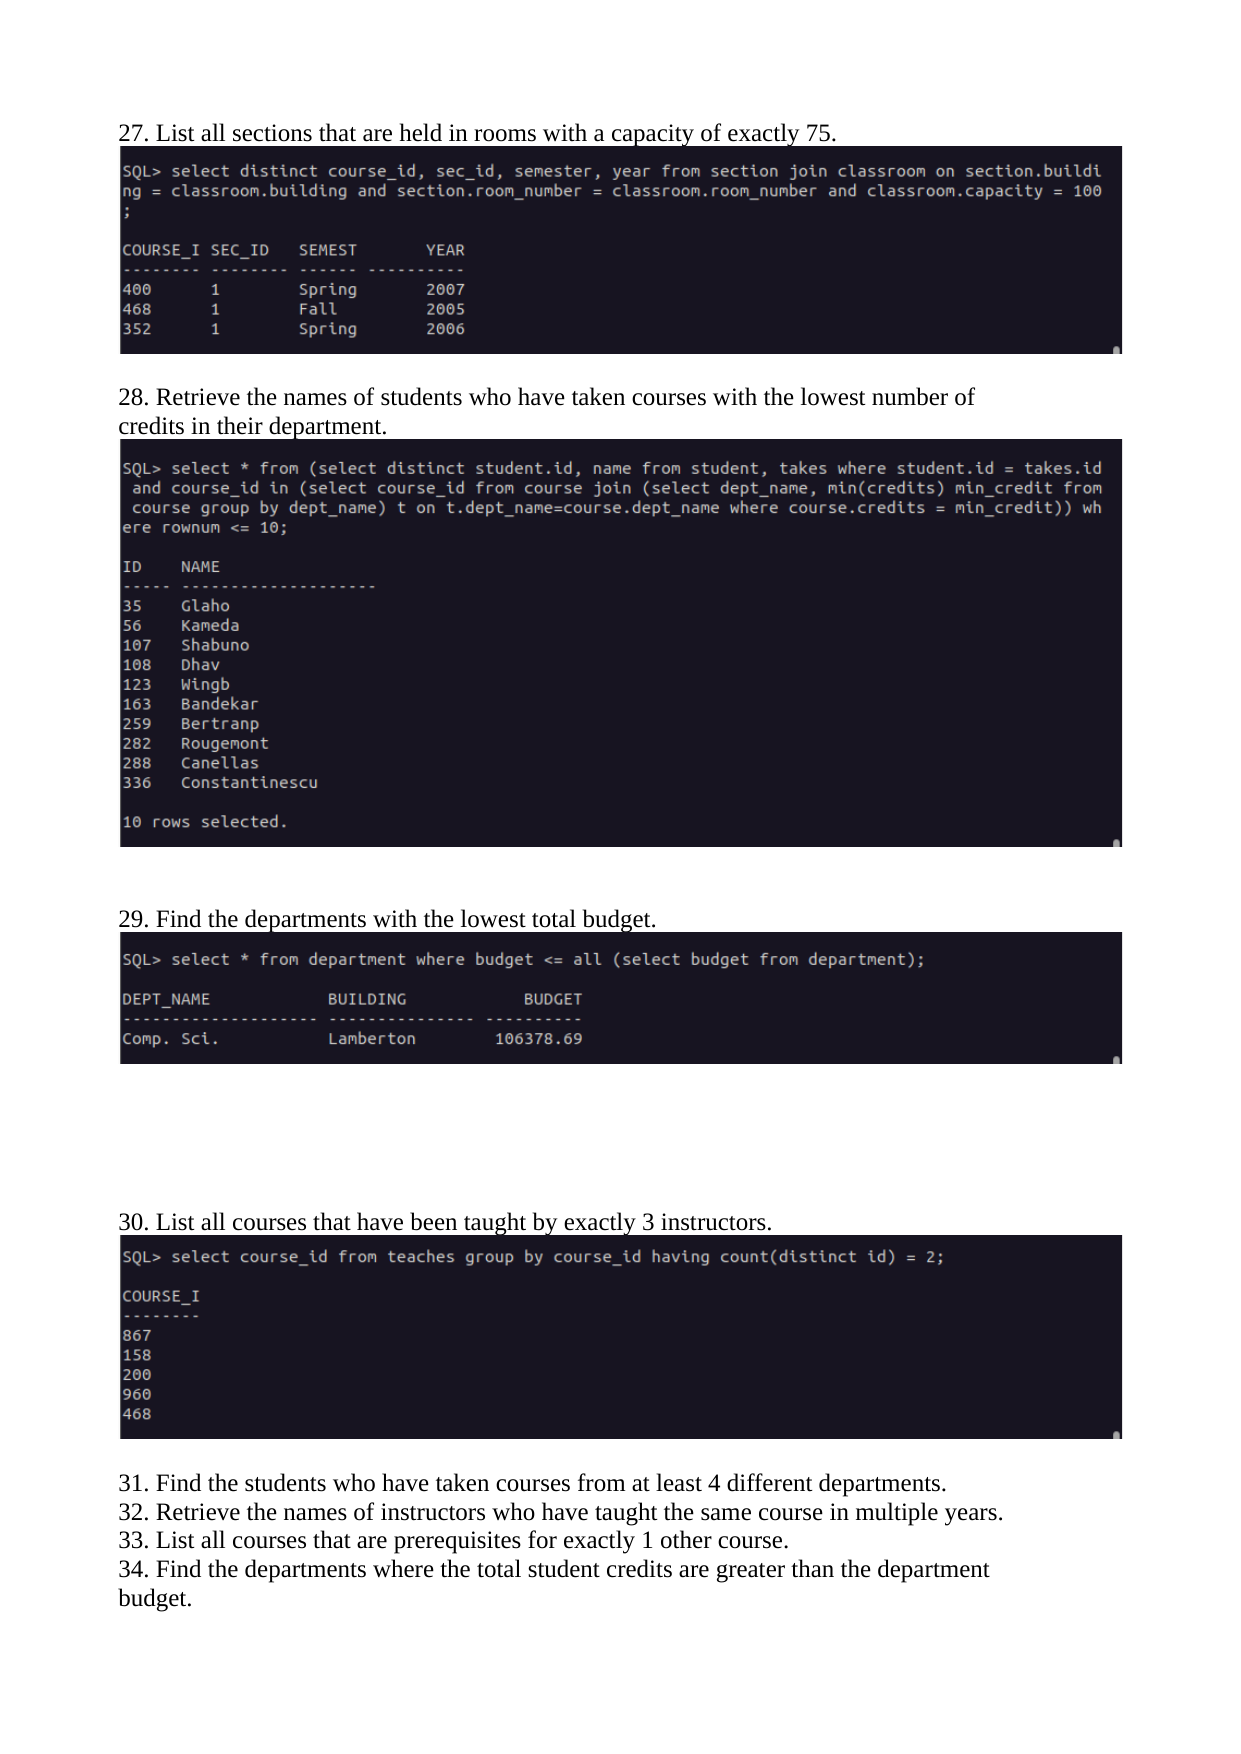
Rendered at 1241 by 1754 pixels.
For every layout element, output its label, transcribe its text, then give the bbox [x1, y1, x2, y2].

picture [118, 932, 1123, 1064]
text 34. Find the departments where the total student credits are greater than the department [118, 1554, 1122, 1583]
text 30. List all courses that have been taught by exactly 3 instructors. [118, 1207, 1122, 1235]
text 29. Find the departments with the lowest total budget. [118, 904, 1122, 932]
text 27. List all sections that are held in rooms with a capacity of exactly 75. [118, 118, 1122, 146]
text credits in their department. [118, 411, 1122, 439]
text budget. [118, 1583, 1122, 1612]
picture [118, 1235, 1123, 1439]
picture [118, 146, 1123, 354]
text 31. Find the students who have taken courses from at least 4 different departments. [118, 1468, 1122, 1497]
text 28. Retrieve the names of students who have taken courses with the lowest number of [118, 382, 1122, 411]
picture [118, 439, 1123, 847]
text 33. List all courses that are prerequisites for exactly 1 other course. [118, 1525, 1122, 1554]
text 32. Retrieve the names of instructors who have taught the same course in multiple years. [118, 1497, 1122, 1525]
